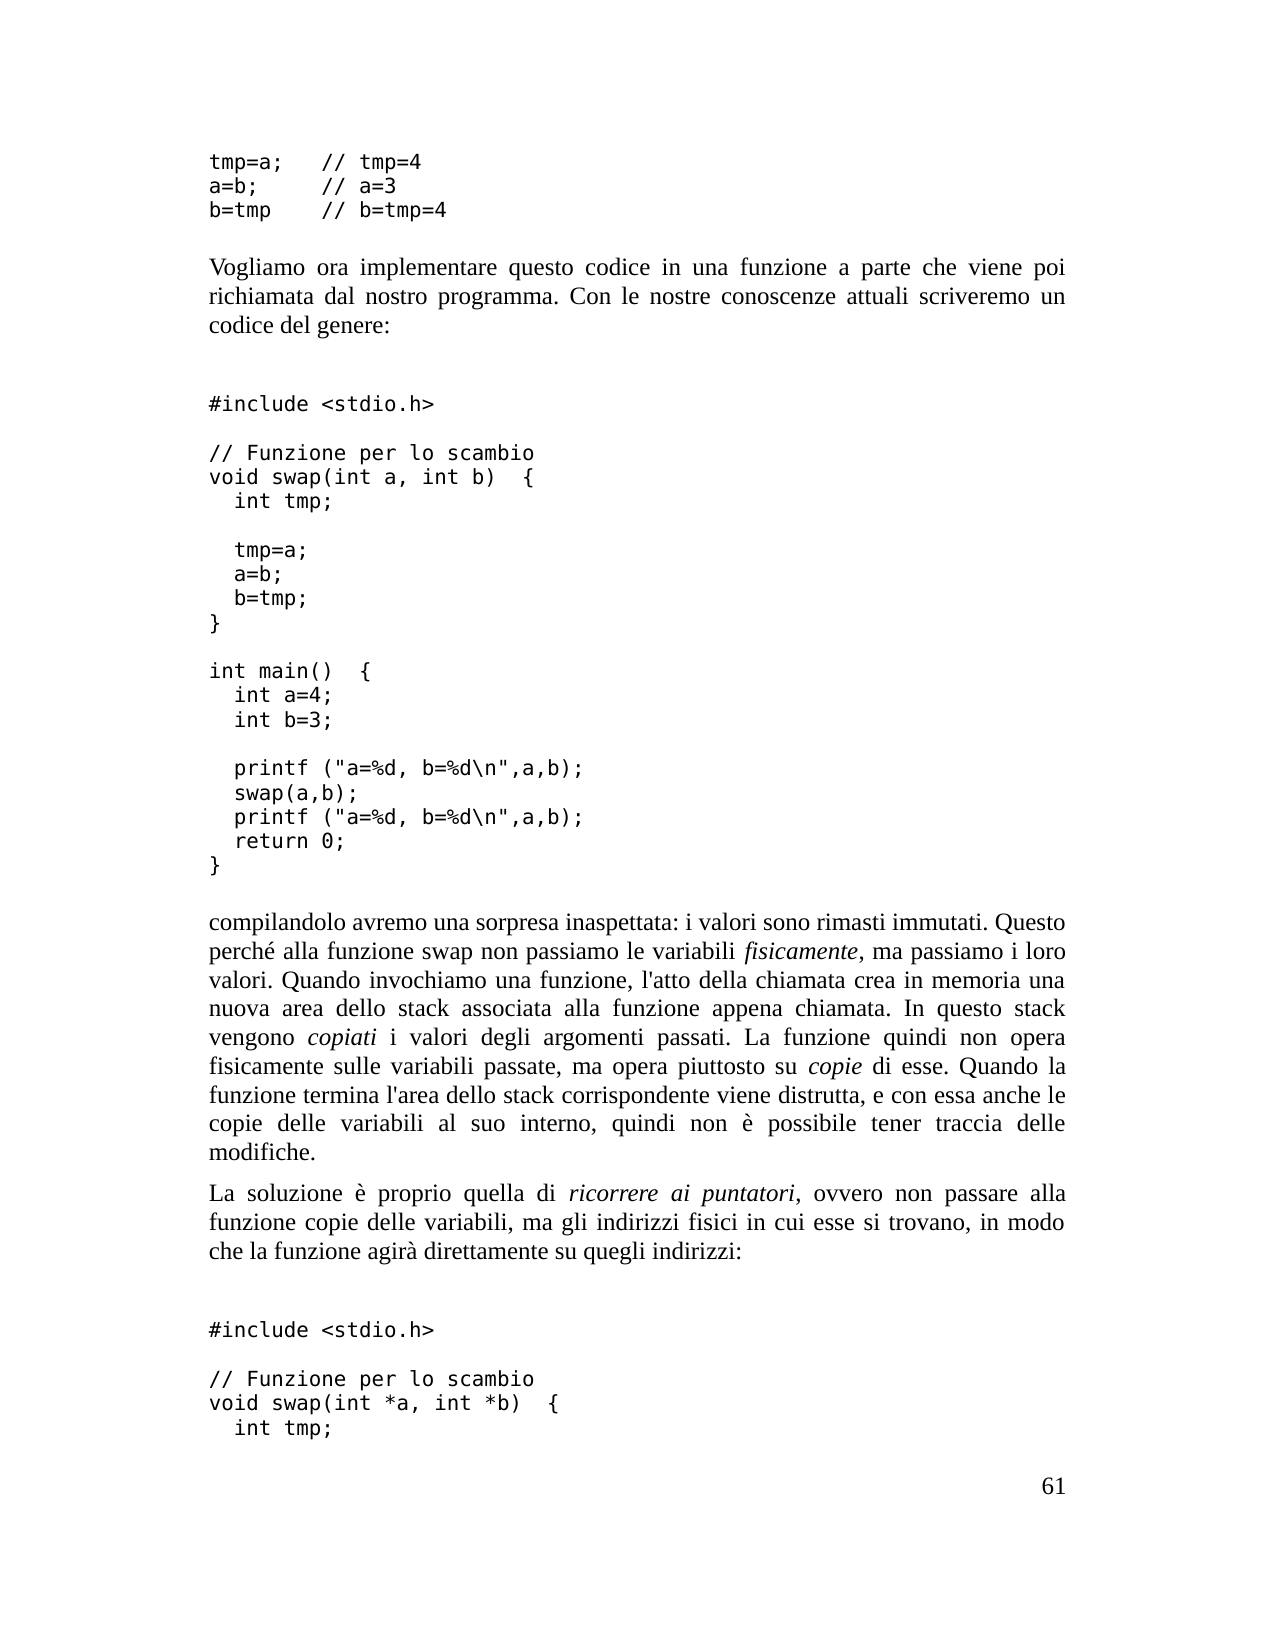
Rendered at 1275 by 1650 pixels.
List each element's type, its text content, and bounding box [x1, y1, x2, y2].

text int tmp; [208, 489, 1066, 514]
text La soluzione è proprio quella di ricorrere ai puntatori, ovvero non passare alla funzione copie delle variabili, ma gli indirizzi fisici in cui esse si trovano, in modo che la funzione agirà direttamente su quegli indirizzi: [208, 1178, 1066, 1265]
text tmp=a; // tmp=4 [208, 150, 1066, 174]
text void swap(int *a, int *b) { [208, 1391, 1066, 1416]
text swap(a,b); [208, 781, 1066, 805]
text printf ("a=%d, b=%d\n",a,b); [208, 756, 1066, 781]
text printf ("a=%d, b=%d\n",a,b); [208, 805, 1066, 829]
text int main() { [208, 659, 1066, 683]
text tmp=a; [208, 538, 1066, 562]
text // Funzione per lo scambio [208, 441, 1066, 465]
text } [208, 853, 1066, 878]
text b=tmp // b=tmp=4 [208, 198, 1066, 223]
text b=tmp; [208, 586, 1066, 611]
text } [208, 611, 1066, 635]
text int b=3; [208, 708, 1066, 732]
text Vogliamo ora implementare questo codice in una funzione a parte che viene poi richiamata dal nostro programma. Con le nostre conoscenze attuali scriveremo un codice del genere: [208, 252, 1066, 338]
text a=b; // a=3 [208, 174, 1066, 198]
text int a=4; [208, 683, 1066, 708]
text int tmp; [208, 1416, 1066, 1440]
text return 0; [208, 829, 1066, 853]
text a=b; [208, 562, 1066, 586]
text #include <stdio.h> [208, 1318, 1066, 1343]
text #include <stdio.h> [208, 392, 1066, 417]
text // Funzione per lo scambio [208, 1367, 1066, 1391]
text compilandolo avremo una sorpresa inaspettata: i valori sono rimasti immutati. Questo perché alla funzione swap non passiamo le variabili fisicamente, ma passiamo i loro valori. Quando invochiamo una funzione, l'atto della chiamata crea in memoria una nuova area dello stack associata alla funzione appena chiamata. In questo stack vengono copiati i valori degli argomenti passati. La funzione quindi non opera fisicamente sulle variabili passate, ma opera piuttosto su copie di esse. Quando la funzione termina l'area dello stack corrispondente viene distrutta, e con essa anche le copie delle variabili al suo interno, quindi non è possibile tener traccia delle modifiche. [208, 907, 1066, 1166]
text void swap(int a, int b) { [208, 465, 1066, 489]
